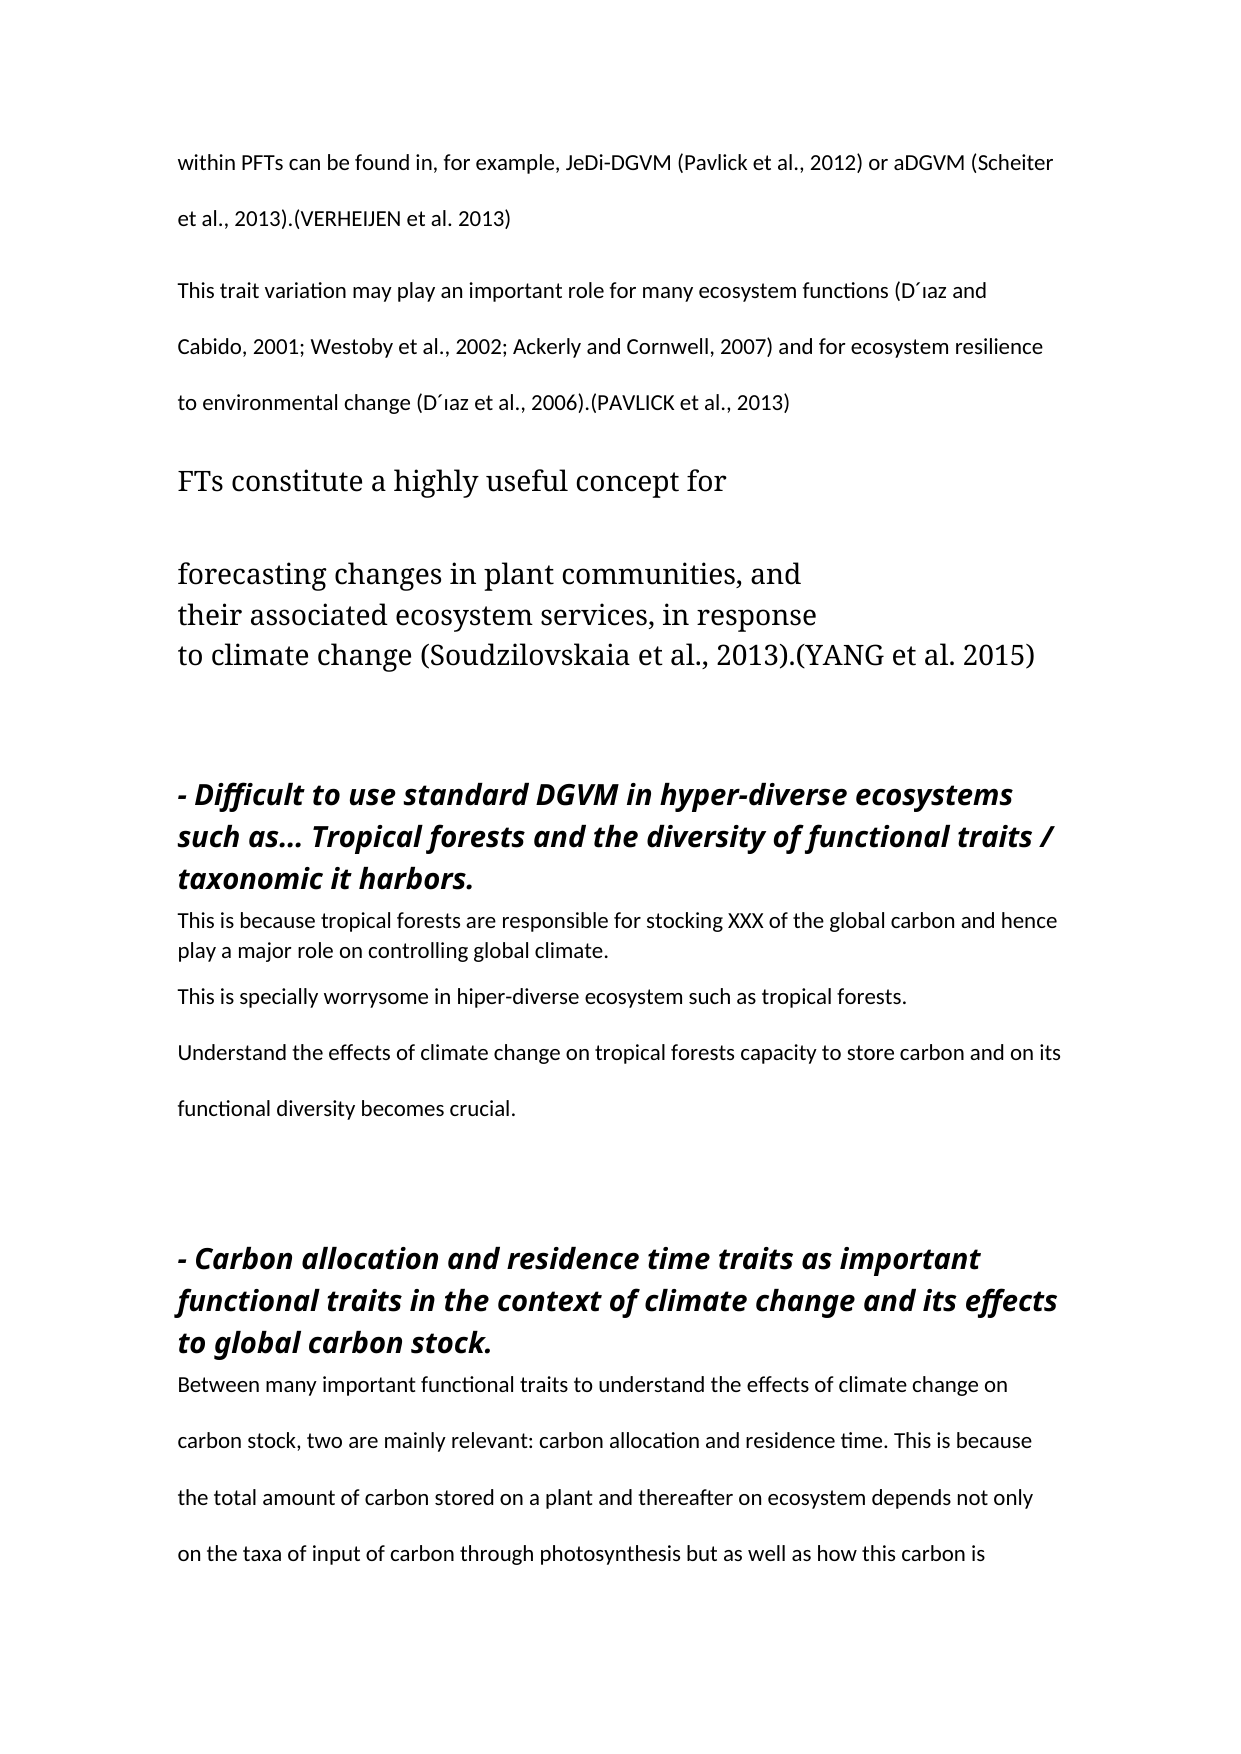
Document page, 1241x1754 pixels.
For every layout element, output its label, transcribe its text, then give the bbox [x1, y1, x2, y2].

subtitle - Difficult to use standard DGVM in hyper-diverse ecosystems such as… Tropical forests and the diversity of functional traits / taxonomic it harbors. [177, 774, 1063, 898]
subtitle - Carbon allocation and residence time traits as important functional traits in the context of climate change and its effects to global carbon stock. [177, 1238, 1063, 1362]
text Between many important functional traits to understand the effects of climate change on carbon stock, two are mainly relevant: carbon allocation and residence time. This is because the total amount of carbon stored on a plant and thereafter on ecosystem depends not only on the taxa of input of carbon through photosynthesis but as well as how this carbon is [177, 1371, 1063, 1567]
text forecasting changes in plant communities, and [177, 554, 1063, 593]
text their associated ecosystem services, in response [177, 595, 1063, 633]
text FTs constitute a highly useful concept for [177, 461, 1063, 499]
text to climate change (Soudzilovskaia et al., 2013).(YANG et al. 2015) [177, 636, 1063, 674]
text This is specially worrysome in hiper-diverse ecosystem such as tropical forests. Understand the effects of climate change on tropical forests capacity to store carbon and on its functional diversity becomes crucial. [177, 982, 1063, 1122]
text This is because tropical forests are responsible for stocking XXX of the global carbon and hence play a major role on controlling global climate. [177, 906, 1063, 964]
text This trait variation may play an important role for many ecosystem functions (D´ıaz and Cabido, 2001; Westoby et al., 2002; Ackerly and Cornwell, 2007) and for ecosystem resilience to environmental change (D´ıaz et al., 2006).(PAVLICK et al., 2013) [177, 276, 1063, 416]
text within PFTs can be found in, for example, JeDi-DGVM (Pavlick et al., 2012) or aDGVM (Scheiter et al., 2013).(VERHEIJEN et al. 2013) [177, 148, 1063, 232]
